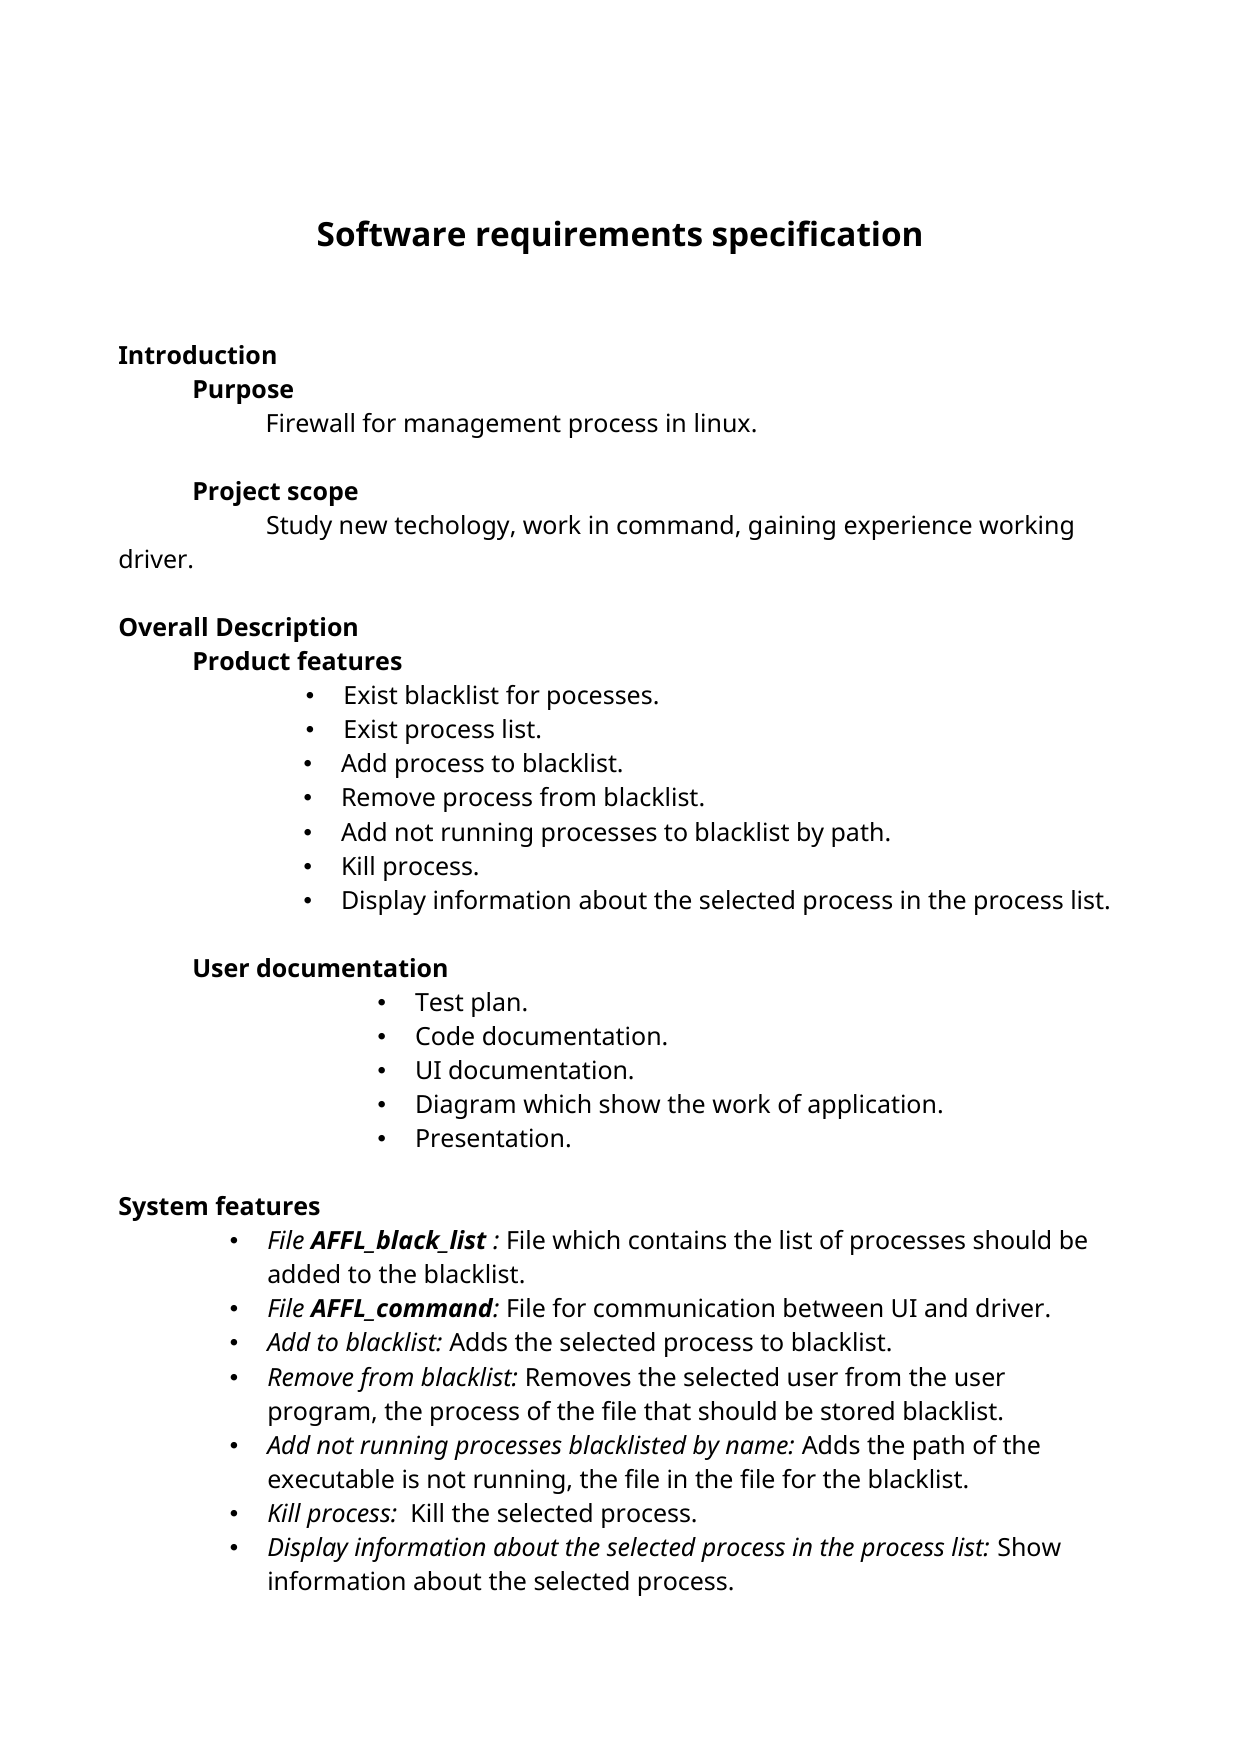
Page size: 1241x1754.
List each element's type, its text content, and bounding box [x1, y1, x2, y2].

list Code documentation. [377, 1018, 1122, 1053]
list Remove from blacklist: Removes the selected user from the user program, the process of the file that should be stored blacklist. [229, 1359, 1122, 1427]
list Kill process: Kill the selected process. [229, 1495, 1122, 1529]
text Study new techology, work in command, gaining experience working driver. [118, 508, 1122, 576]
text Project scope [118, 473, 1122, 508]
list Add not running processes blacklisted by name: Adds the path of the executable is not running, the file in the file for the blacklist. [229, 1427, 1122, 1495]
list Display information about the selected process in the process list. [303, 882, 1122, 916]
text Overall Description [118, 610, 1122, 644]
text Introduction [118, 337, 1122, 371]
list Add to blacklist: Adds the selected process to blacklist. [229, 1325, 1122, 1359]
list File AFFL_black_list : File which contains the list of processes should be added to the blacklist. [229, 1223, 1122, 1291]
subtitle Software requirements specification [118, 211, 1122, 257]
list Add not running processes to blacklist by path. [303, 814, 1122, 848]
list Test plan. [377, 984, 1122, 1018]
list UI documentation. [377, 1053, 1122, 1087]
list Exist blacklist for pocesses. [306, 678, 1122, 712]
list Exist process list. [306, 712, 1122, 746]
list Firewall for management process in linux. [236, 405, 1122, 439]
text User documentation [118, 950, 1122, 984]
text Product features [118, 644, 1122, 678]
list Add process to blacklist. [303, 746, 1122, 780]
list Diagram which show the work of application. [377, 1087, 1122, 1121]
list Presentation. [377, 1121, 1122, 1155]
list Remove process from blacklist. [303, 780, 1122, 814]
text Purpose [118, 371, 1122, 405]
text System features [118, 1189, 1122, 1223]
list File AFFL_command: File for communication between UI and driver. [229, 1291, 1122, 1325]
list Display information about the selected process in the process list: Show information about the selected process. [229, 1529, 1122, 1598]
list Kill process. [303, 848, 1122, 882]
